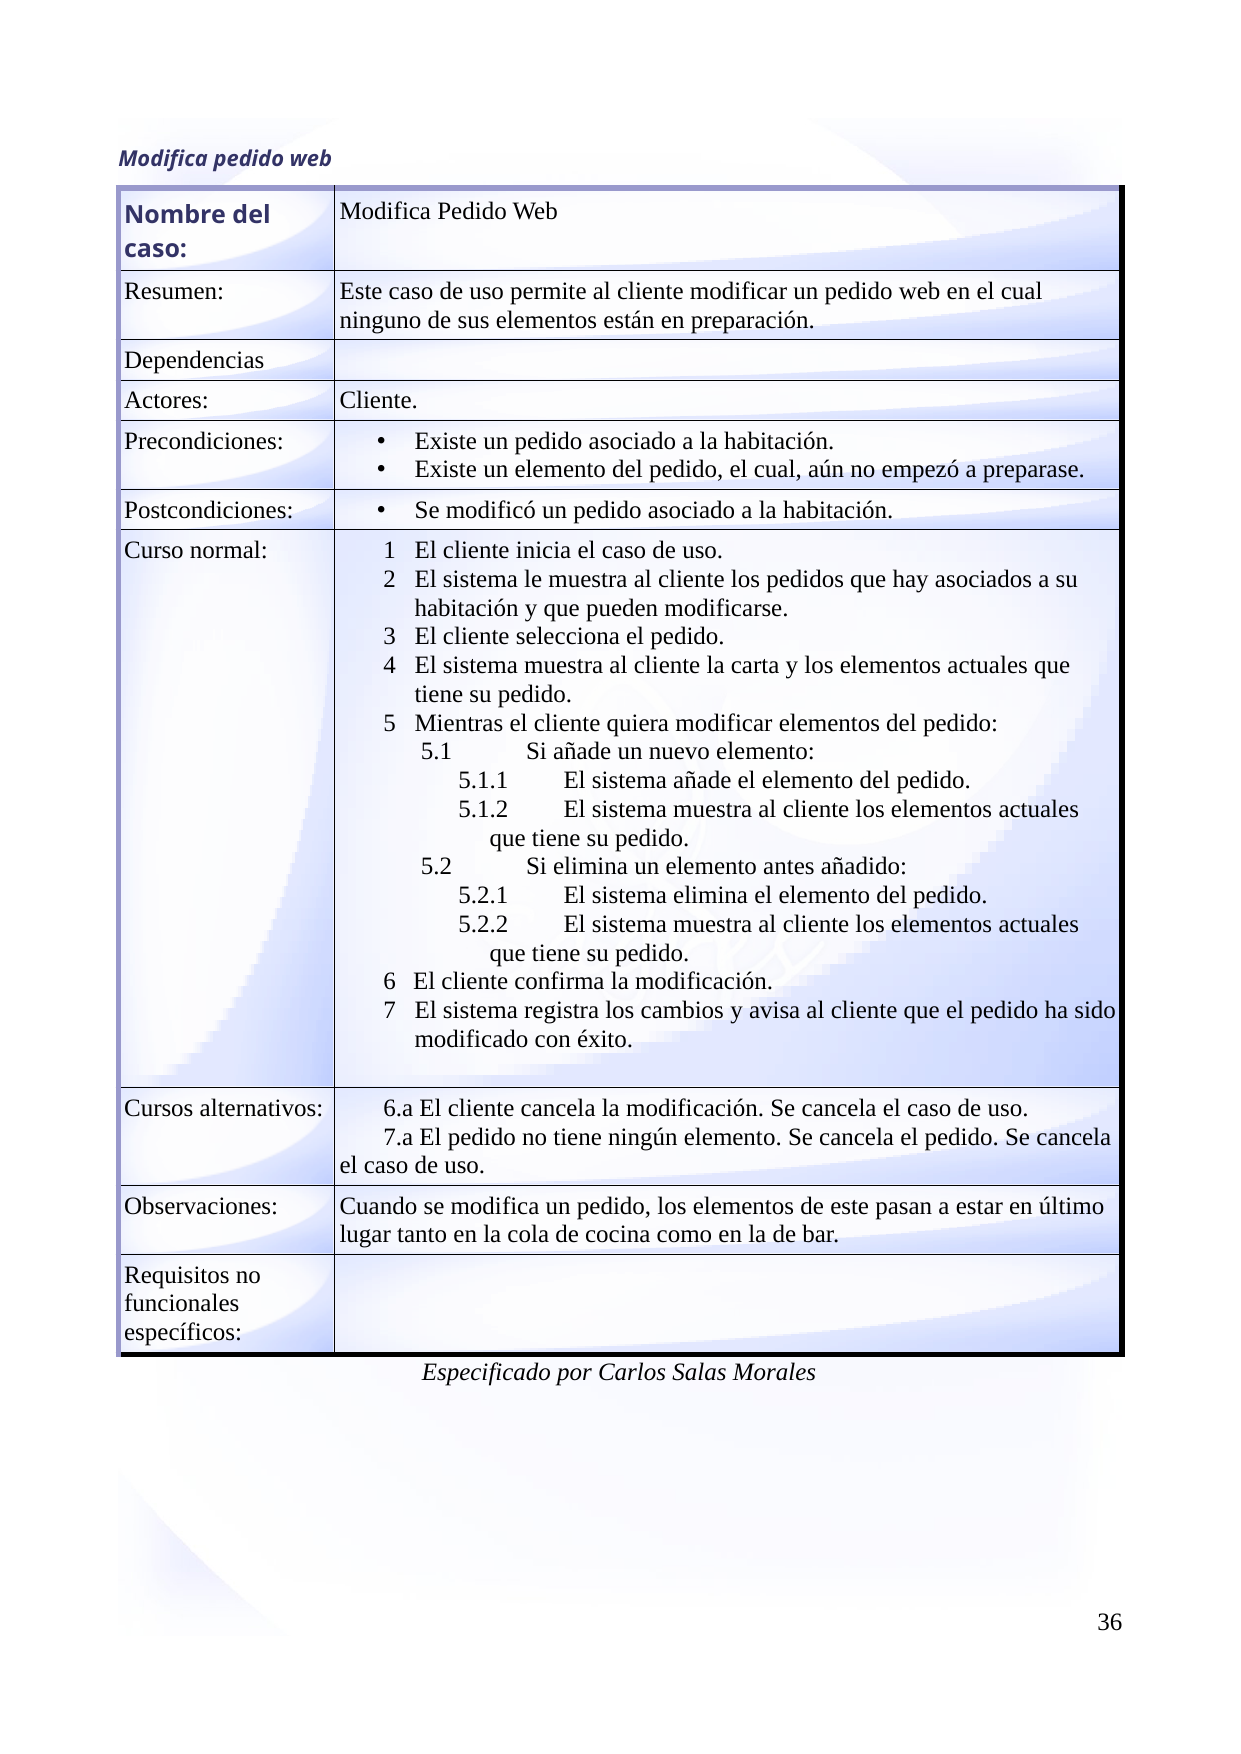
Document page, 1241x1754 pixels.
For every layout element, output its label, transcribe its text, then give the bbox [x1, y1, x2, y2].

picture [118, 118, 1122, 143]
table_cell Cuando se modifica un pedido, los elementos de este pasan a estar en último lugar tanto en la cola de cocina como en la de bar. [335, 1186, 1119, 1254]
table_cell [335, 1255, 1119, 1352]
table_cell Dependencias [121, 340, 334, 379]
table_header Nombre del caso: [121, 191, 334, 270]
table_cell Curso normal: [121, 530, 334, 1087]
picture [118, 173, 1122, 185]
table_cell 6.a El cliente cancela la modificación. Se cancela el caso de uso. 7.a El pedido no tiene ningún elemento. Se cancela el pedido. Se cancela el caso de uso. [335, 1088, 1119, 1185]
table_cell Actores: [121, 381, 334, 420]
subtitle Modifica pedido web [118, 143, 1122, 173]
table_cell Cliente. [335, 381, 1119, 420]
text Especificado por Carlos Salas Morales [118, 1357, 1122, 1386]
table_cell El cliente inicia el caso de uso. El sistema le muestra al cliente los pedidos que hay asociados a su habitación y que pueden modificarse. El cliente selecciona el pedido. El sistema muestra al cliente la carta y los elementos actuales que tiene su pedido. Mientras el cliente quiera modificar elementos del pedido: Si añade un nuevo elemento: El sistema añade el elemento del pedido. El sistema muestra al cliente los elementos actuales que tiene su pedido. Si elimina un elemento antes añadido: El sistema elimina el elemento del pedido. El sistema muestra al cliente los elementos actuales que tiene su pedido. El cliente confirma la modificación. El sistema registra los cambios y avisa al cliente que el pedido ha sido modificado con éxito. [335, 530, 1119, 1087]
table_cell Requisitos no funcionales específicos: [121, 1255, 334, 1352]
picture [118, 1386, 1122, 1636]
table_cell Precondiciones: [121, 421, 334, 489]
table_cell Postcondiciones: [121, 490, 334, 529]
table_cell Resumen: [121, 271, 334, 339]
table_cell [335, 340, 1119, 379]
table_cell Existe un pedido asociado a la habitación. Existe un elemento del pedido, el cual, aún no empezó a preparase. [335, 421, 1119, 489]
table_cell Cursos alternativos: [121, 1088, 334, 1185]
table_cell Observaciones: [121, 1186, 334, 1254]
table_cell Se modificó un pedido asociado a la habitación. [335, 490, 1119, 529]
table_cell Este caso de uso permite al cliente modificar un pedido web en el cual ninguno de sus elementos están en preparación. [335, 271, 1119, 339]
table_header Modifica Pedido Web [335, 191, 1119, 270]
